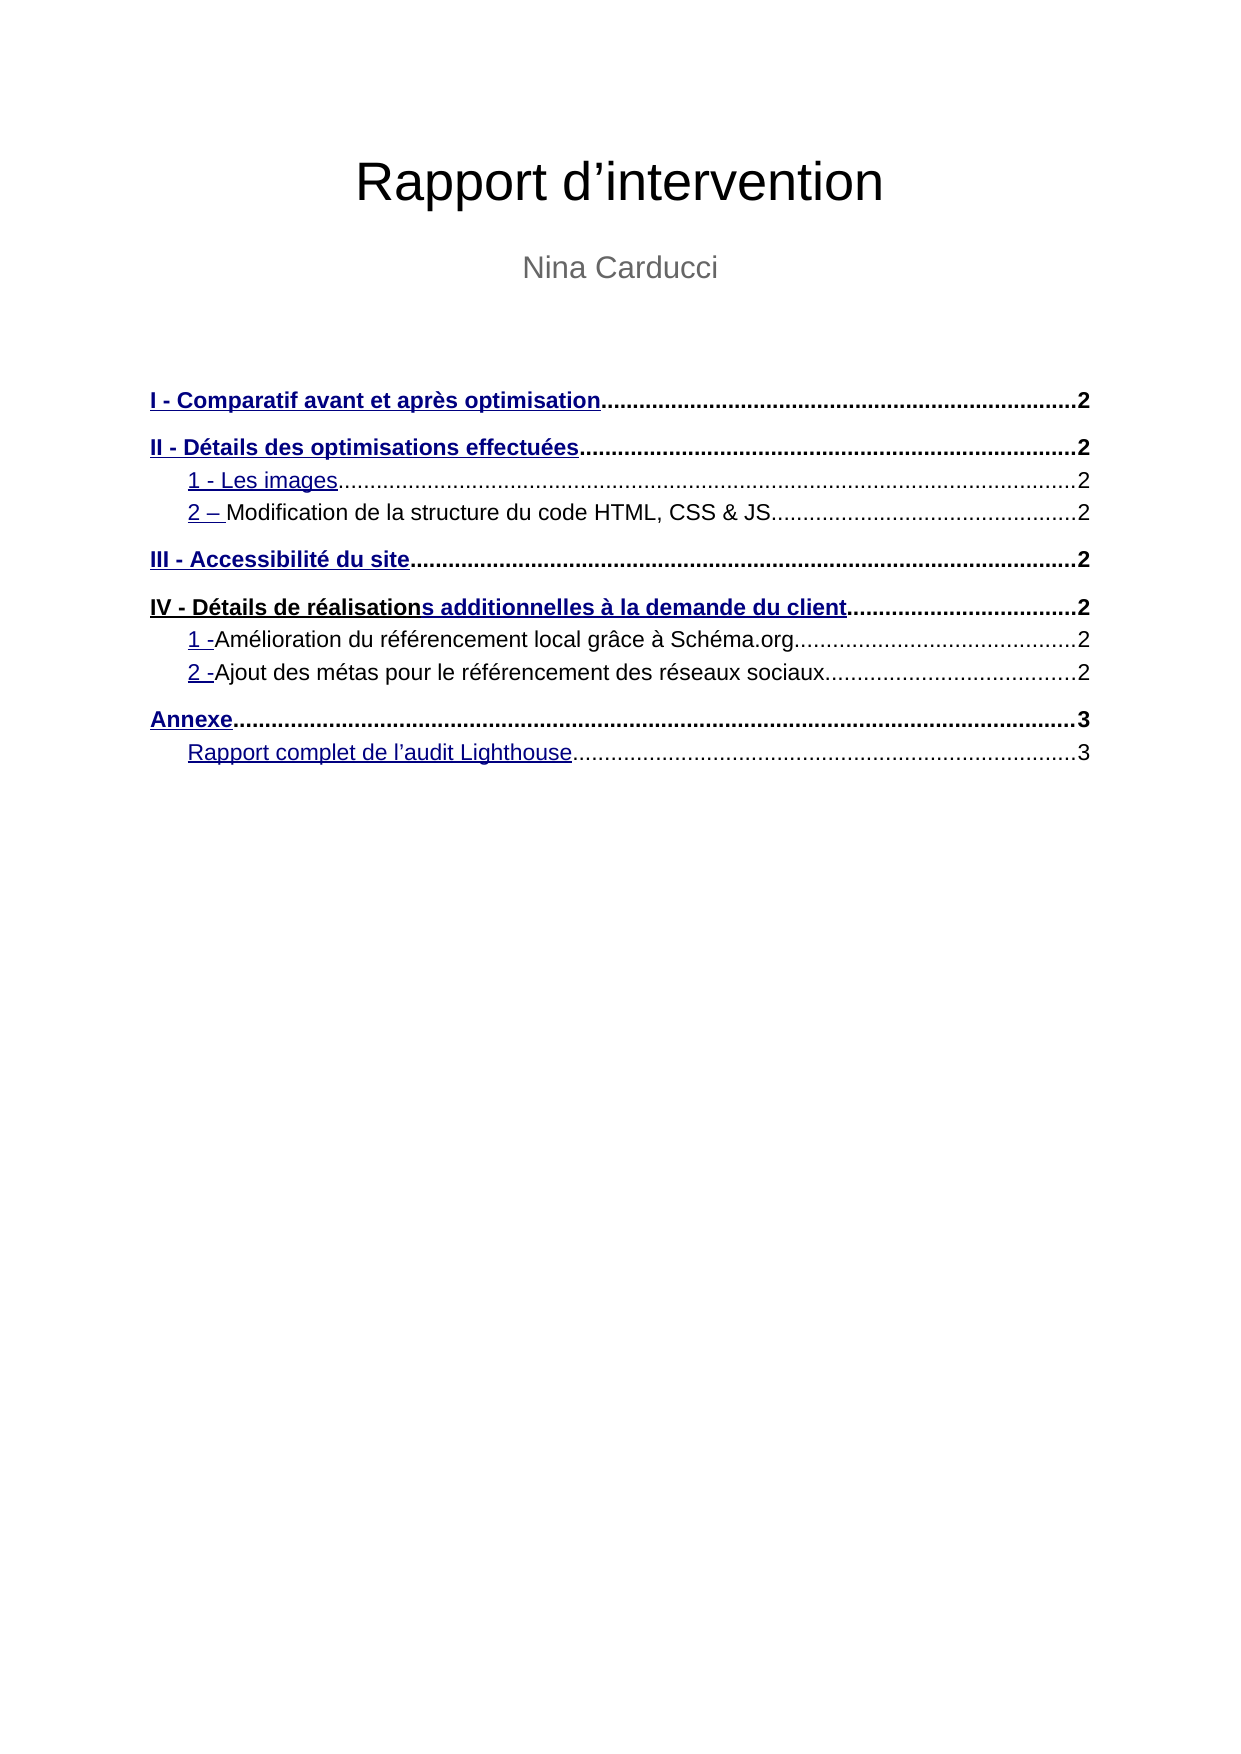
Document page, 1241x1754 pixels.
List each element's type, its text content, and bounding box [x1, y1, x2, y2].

text IV - Détails de réalisations additionnelles à la demande du client 2 [150, 593, 1090, 620]
text 2 – Modification de la structure du code HTML, CSS & JS 2 [187, 499, 1090, 526]
text II - Détails des optimisations effectuées 2 [150, 434, 1090, 460]
text Rapport complet de l’audit Lighthouse 3 [187, 738, 1090, 765]
text 1 - Les images 2 [187, 467, 1090, 493]
text Rapport d’intervention [150, 150, 1090, 212]
text III - Accessibilité du site 2 [150, 546, 1090, 573]
text Nina Carducci [150, 249, 1090, 285]
text 1 -Amélioration du référencement local grâce à Schéma.org 2 [187, 626, 1090, 652]
text I - Comparatif avant et après optimisation 2 [150, 387, 1090, 413]
text Annexe 3 [150, 706, 1090, 732]
text 2 -Ajout des métas pour le référencement des réseaux sociaux 2 [187, 659, 1090, 685]
